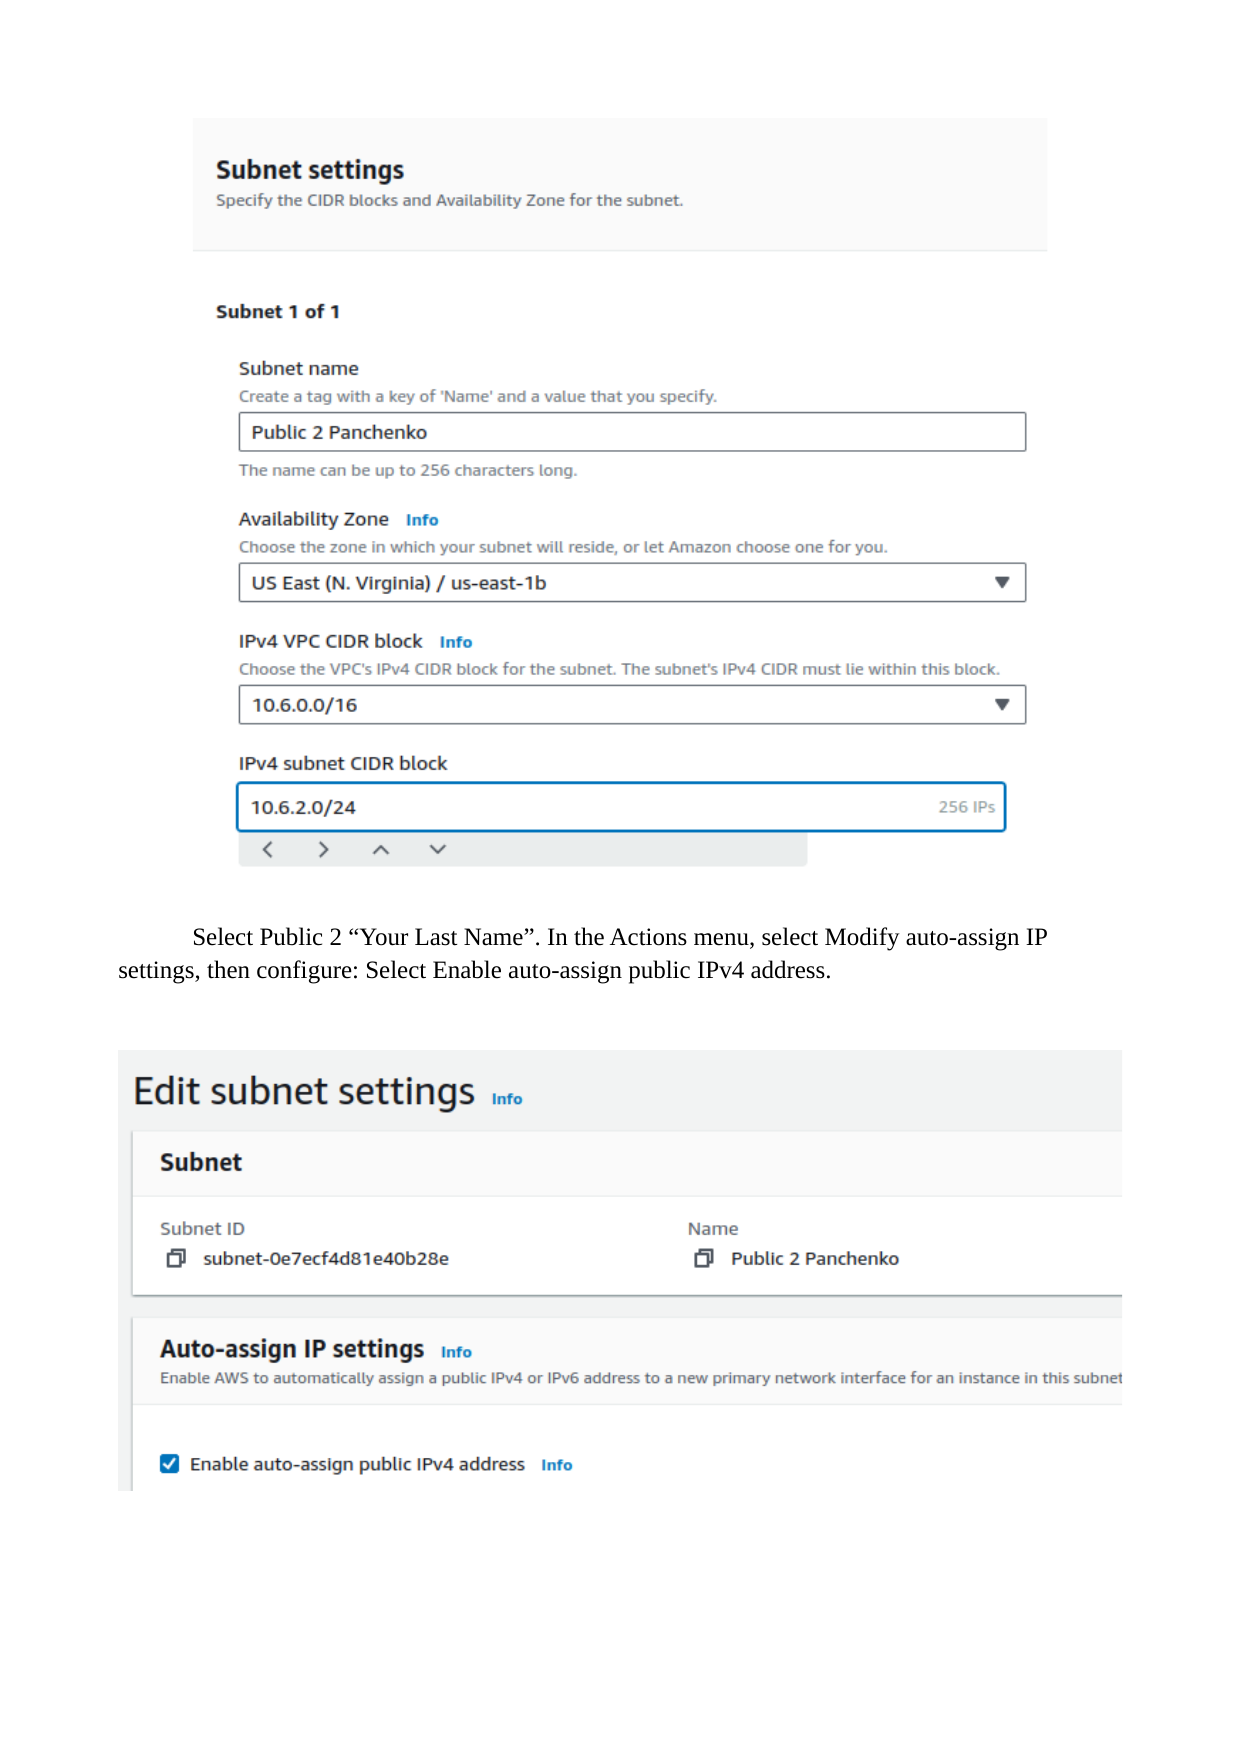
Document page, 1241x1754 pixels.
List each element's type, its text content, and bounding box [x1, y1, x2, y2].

picture [118, 1050, 1123, 1491]
picture [192, 118, 1048, 871]
text Select Public 2 “Your Last Name”. In the Actions menu, select Modify auto-assign IP settings, then configure: Select Enable auto-assign public IPv4 address. [118, 922, 1122, 984]
